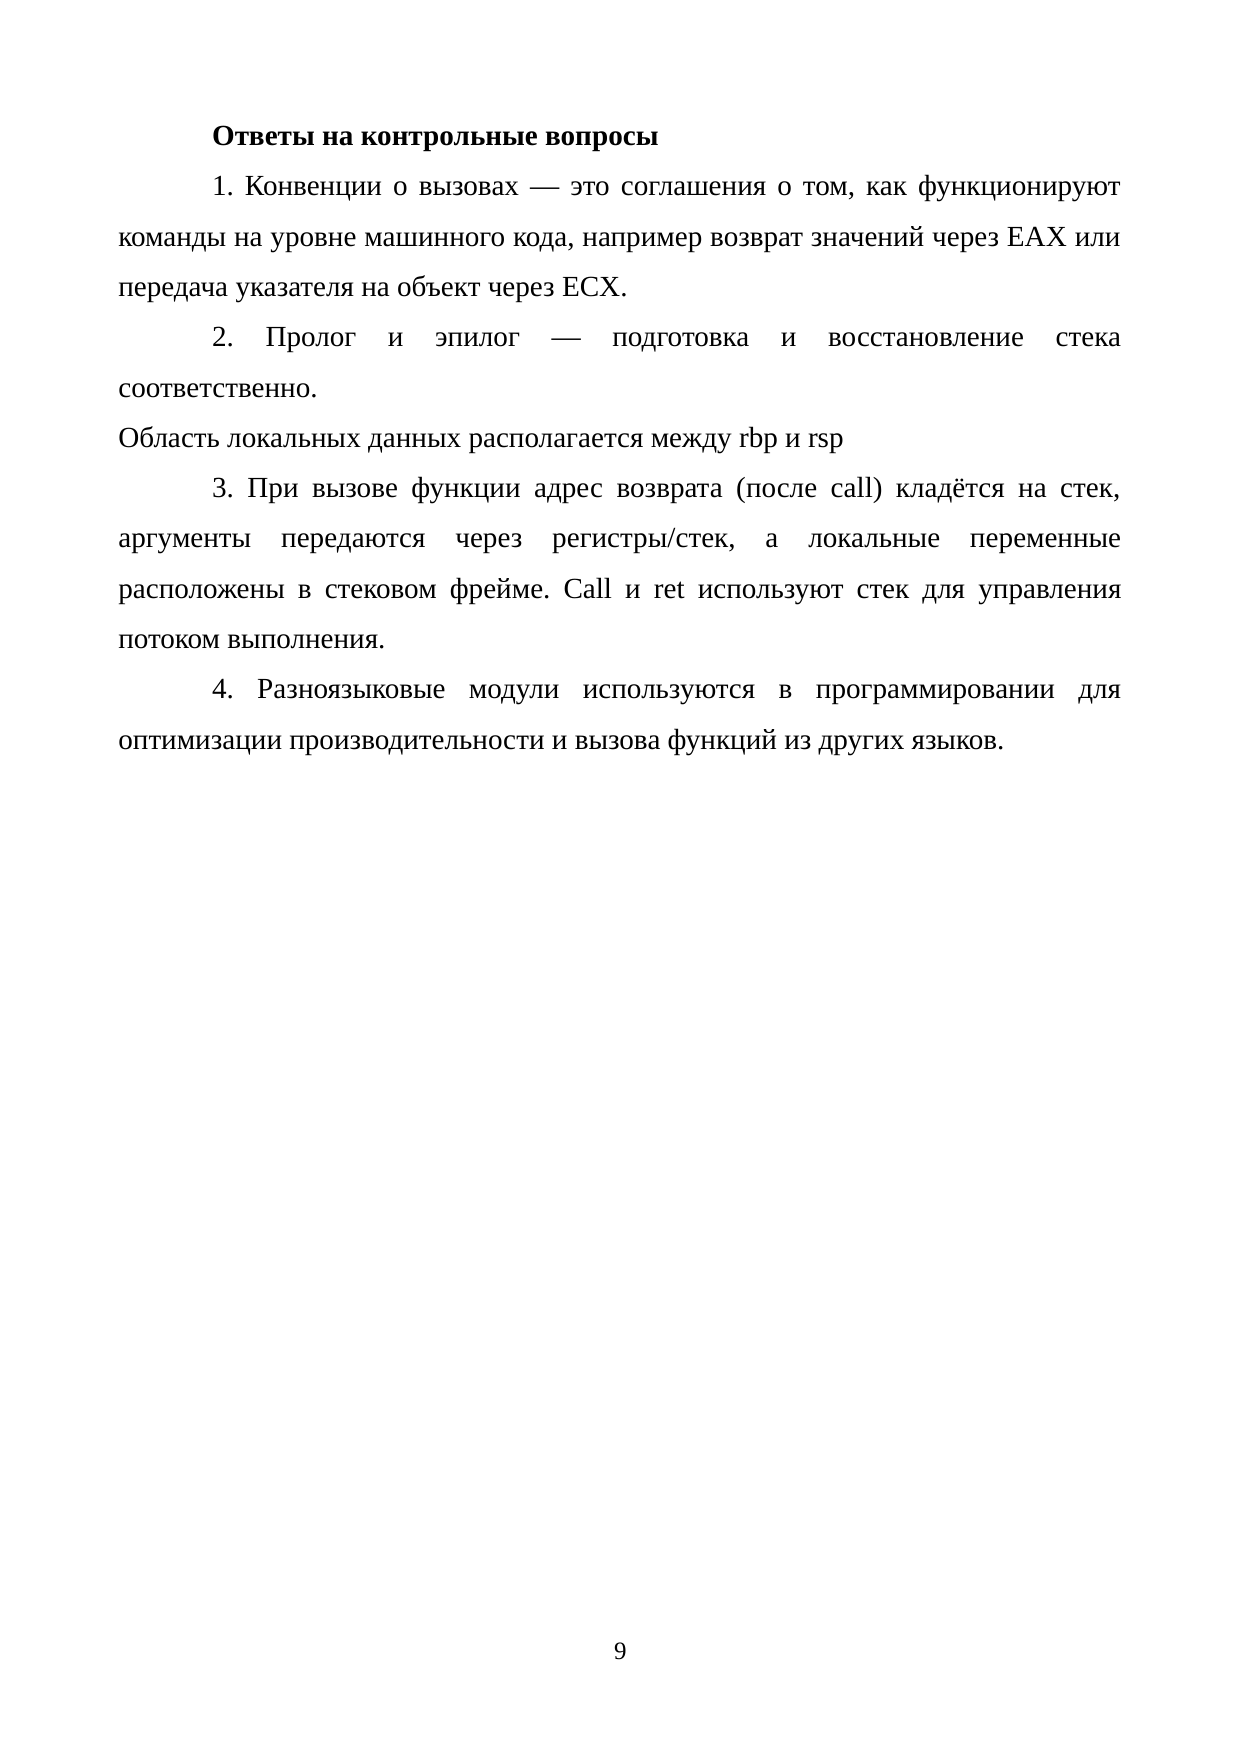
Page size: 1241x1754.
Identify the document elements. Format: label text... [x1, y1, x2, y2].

text 4. Разноязыковые модули используются в программировании для оптимизации производительности и вызова функций из других языков. [118, 672, 1122, 755]
text 3. При вызове функции адрес возврата (после call) кладётся на стек, аргументы передаются через регистры/стек, а локальные переменные расположены в стековом фрейме. Call и ret используют стек для управления потоком выполнения. [118, 470, 1122, 655]
subtitle Ответы на контрольные вопросы [118, 118, 1122, 152]
text 2. Пролог и эпилог — подготовка и восстановление стека соответственно. [118, 319, 1122, 403]
text 1. Конвенции о вызовах — это соглашения о том, как функционируют команды на уровне машинного кода, например возврат значений через EAX или передача указателя на объект через ECX. [118, 168, 1122, 303]
text Область локальных данных располагается между rbp и rsp [118, 420, 1122, 453]
